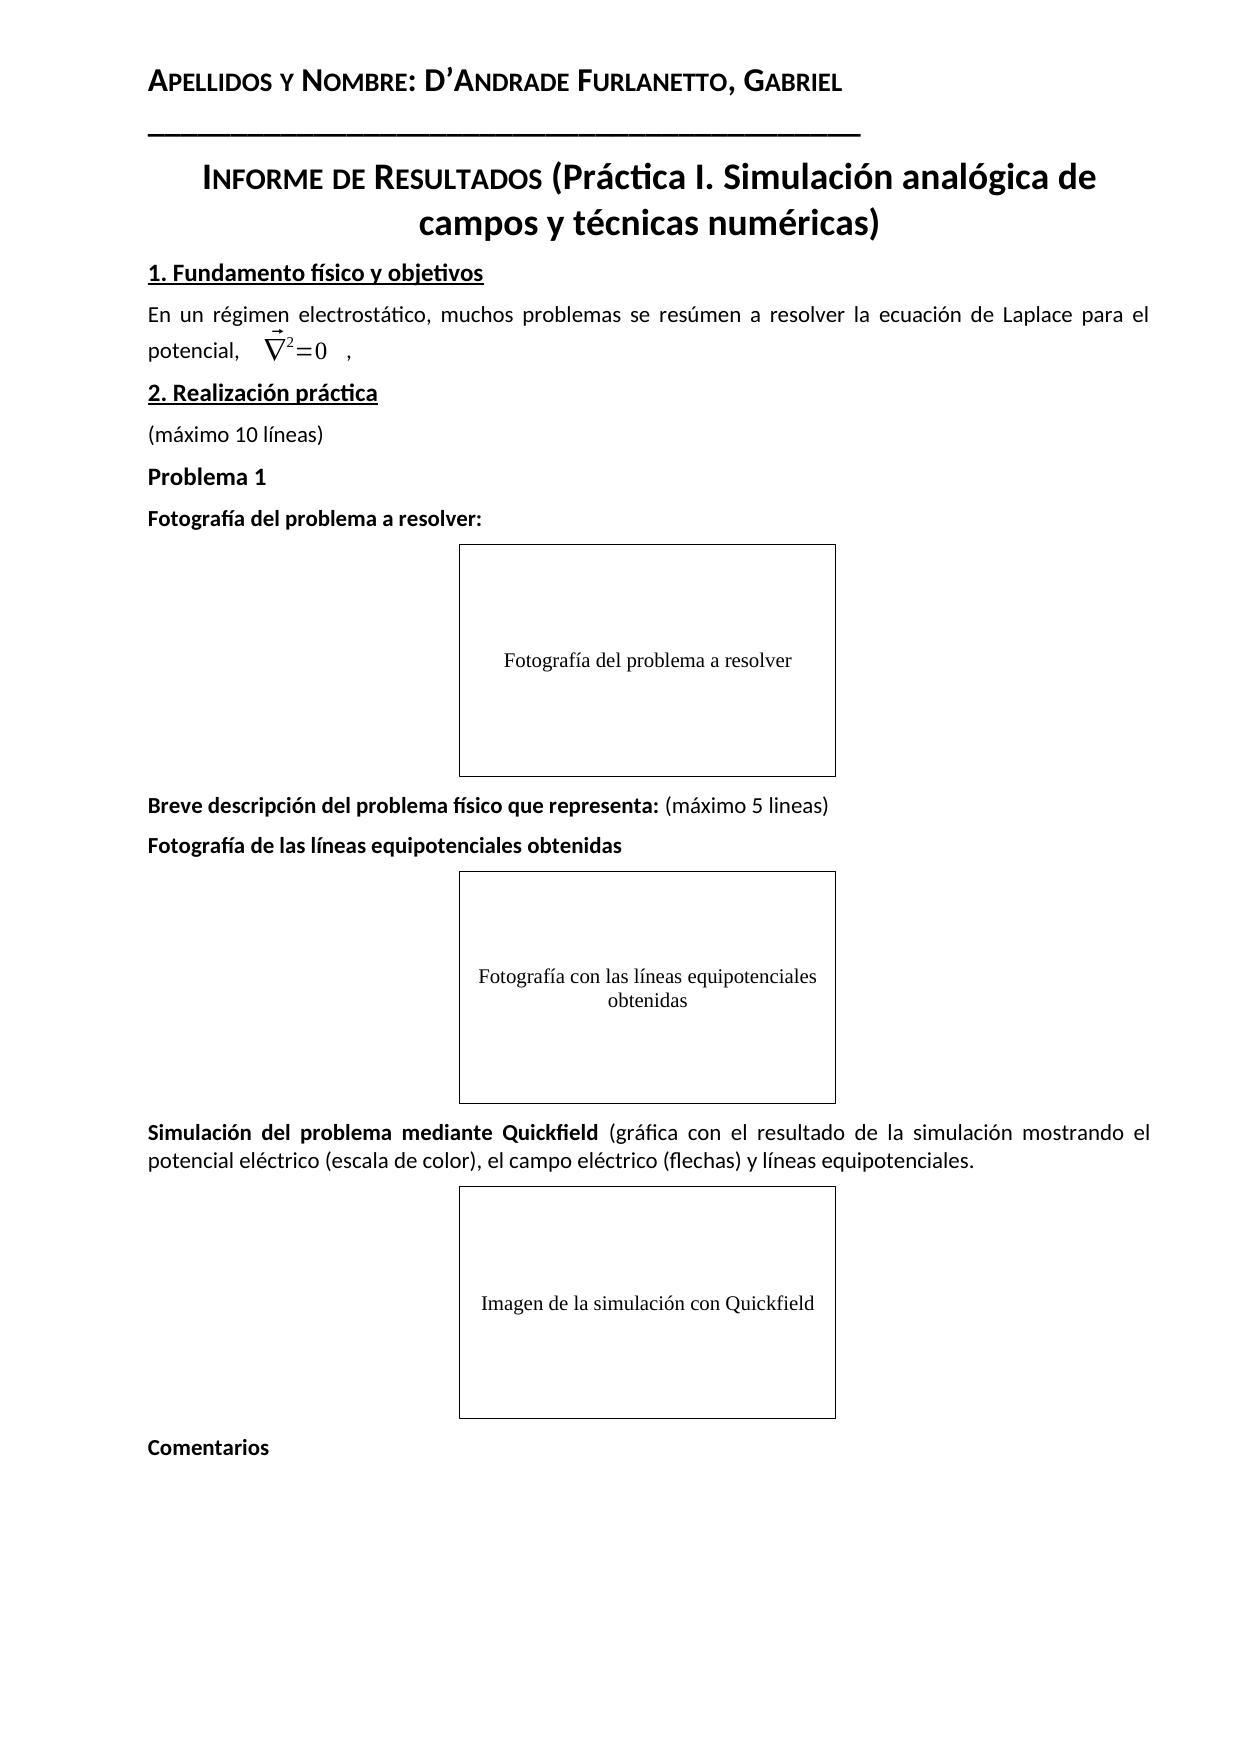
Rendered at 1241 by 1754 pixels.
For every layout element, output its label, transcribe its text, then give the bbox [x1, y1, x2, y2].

text Problema 1 [148, 461, 1152, 491]
text Informe de Resultados (Práctica I. Simulación analógica de campos y técnicas numéricas) [148, 153, 1152, 245]
text 1. Fundamento físico y objetivos [148, 257, 1152, 288]
text En un régimen electrostático, muchos problemas se resúmen a resolver la ecuación de Laplace para el potencial, , [148, 300, 1152, 364]
text Fotografía del problema a resolver [474, 648, 821, 672]
text (máximo 10 líneas) [148, 420, 1152, 448]
text Comentarios [148, 1433, 1152, 1461]
text 2. Realización práctica [148, 377, 1152, 408]
text Simulación del problema mediante Quickfield (gráfica con el resultado de la simulación mostrando el potencial eléctrico (escala de color), el campo eléctrico (flechas) y líneas equipotenciales. [148, 1118, 1152, 1174]
text Fotografía del problema a resolver: [148, 504, 1152, 532]
text Fotografía de las líneas equipotenciales obtenidas [148, 831, 1152, 859]
text Breve descripción del problema físico que representa: (máximo 5 lineas) [148, 791, 1152, 819]
text Imagen de la simulación con Quickfield [474, 1291, 821, 1315]
text Fotografía con las líneas equipotenciales obtenidas [474, 964, 821, 1012]
text Apellidos y Nombre: D’Andrade Furlanetto, Gabriel ___________________________________________ [148, 59, 1152, 141]
